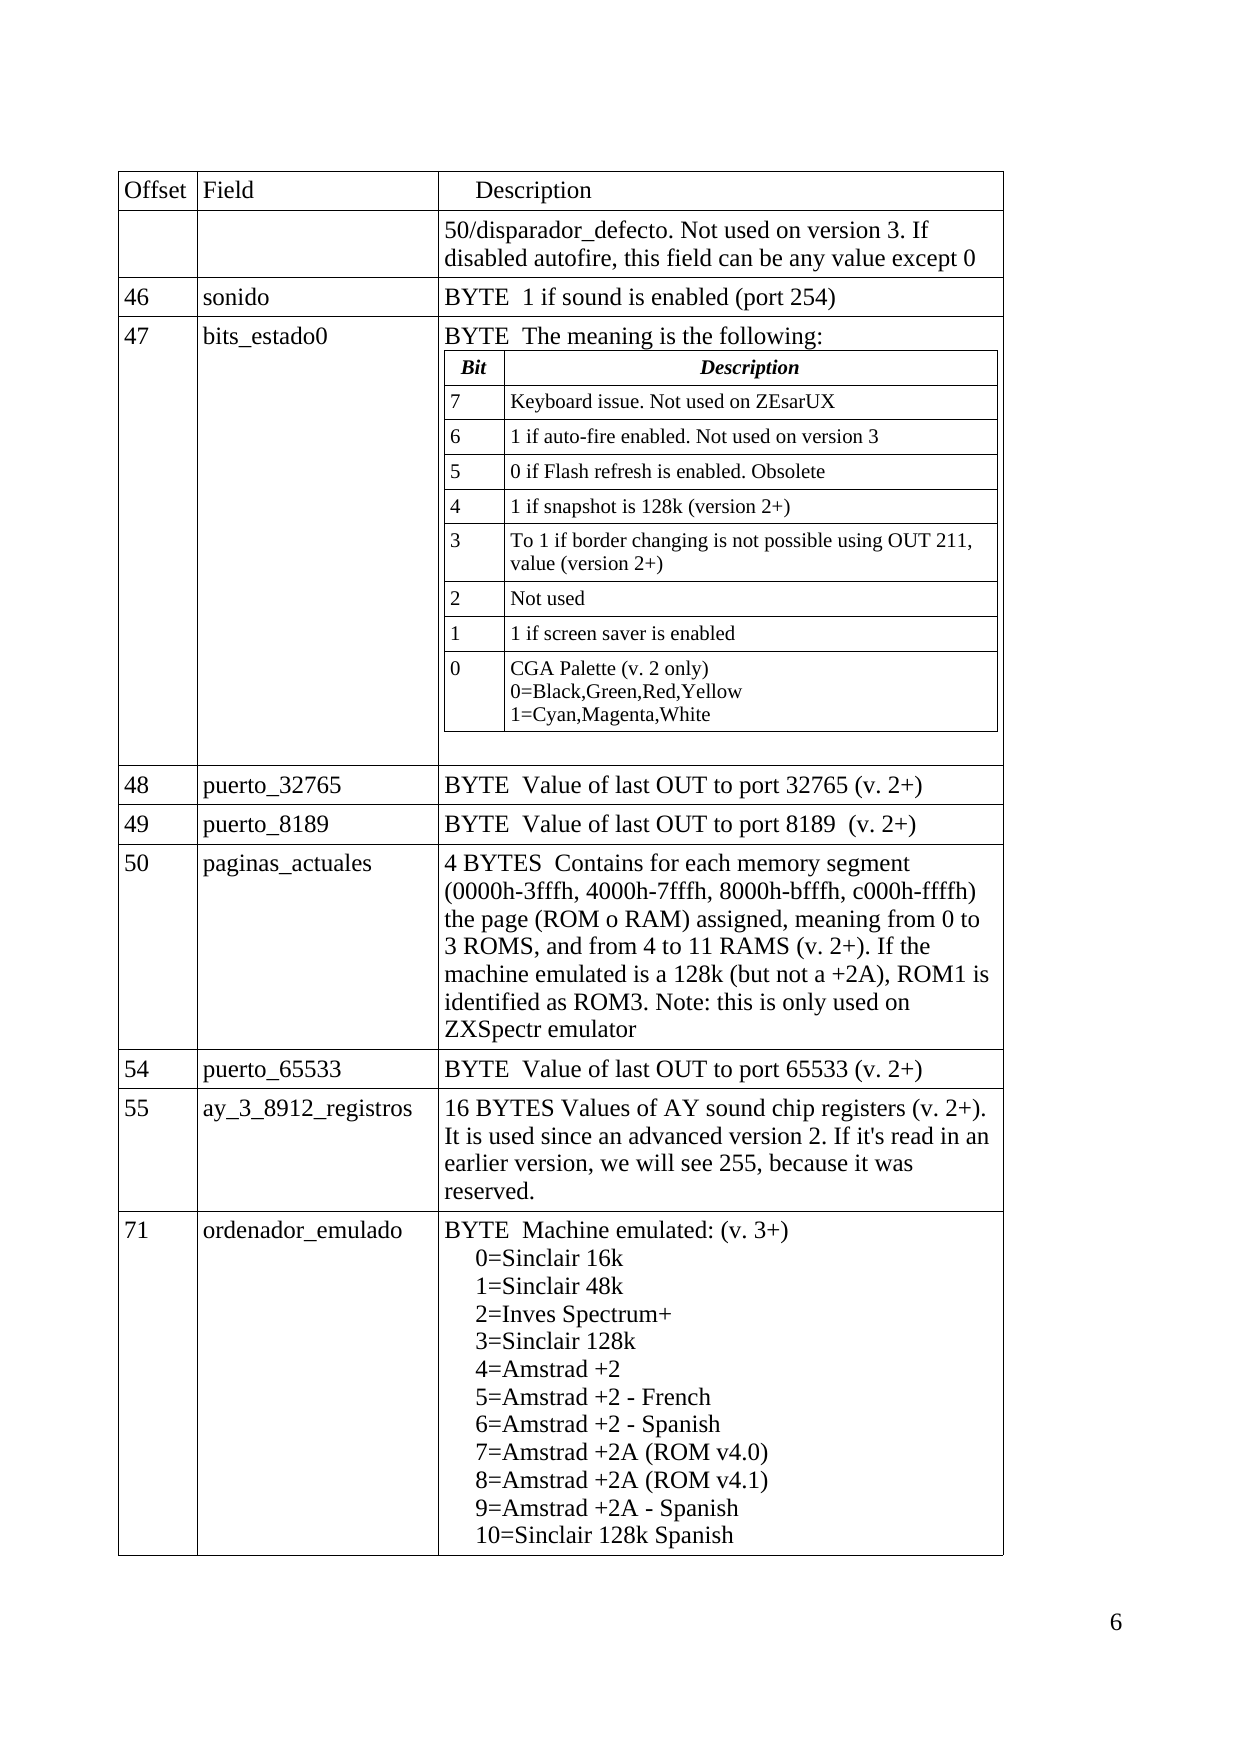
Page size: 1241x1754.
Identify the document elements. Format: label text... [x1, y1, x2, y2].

table_cell 1 if screen saver is enabled [505, 617, 997, 651]
table_cell puerto_32765 [198, 766, 438, 804]
table_cell BYTE Machine emulated: (v. 3+) 0=Sinclair 16k 1=Sinclair 48k 2=Inves Spectrum+ 3=Sinclair 128k 4=Amstrad +2 5=Amstrad +2 - French 6=Amstrad +2 - Spanish 7=Amstrad +2A (ROM v4.0) 8=Amstrad +2A (ROM v4.1) 9=Amstrad +2A - Spanish 10=Sinclair 128k Spanish [439, 1212, 1003, 1555]
table_cell paginas_actuales [198, 845, 438, 1049]
table_cell 46 [119, 278, 197, 316]
table_cell 4 [445, 490, 504, 523]
table_cell 1 if auto-fire enabled. Not used on version 3 [505, 420, 997, 454]
table_cell [119, 211, 197, 277]
table_cell 0 if Flash refresh is enabled. Obsolete [505, 455, 997, 489]
table_cell 16 BYTES Values of AY sound chip registers (v. 2+). It is used since an advanced version 2. If it's read in an earlier version, we will see 255, because it was reserved. [439, 1089, 1003, 1211]
table_cell CGA Palette (v. 2 only) 0=Black,Green,Red,Yellow 1=Cyan,Magenta,White [505, 652, 997, 731]
table_cell 50 [119, 845, 197, 1049]
table_cell 5 [445, 455, 504, 489]
table_cell 4 BYTES Contains for each memory segment (0000h-3fffh, 4000h-7fffh, 8000h-bfffh, c000h-ffffh) the page (ROM o RAM) assigned, meaning from 0 to 3 ROMS, and from 4 to 11 RAMS (v. 2+). If the machine emulated is a 128k (but not a +2A), ROM1 is identified as ROM3. Note: this is only used on ZXSpectr emulator [439, 845, 1003, 1049]
table_cell 54 [119, 1050, 197, 1088]
table_cell 3 [445, 524, 504, 581]
table_cell 55 [119, 1089, 197, 1211]
table_cell 49 [119, 805, 197, 843]
table_cell 7 [445, 386, 504, 419]
table_cell 71 [119, 1212, 197, 1555]
table_cell Not used [505, 582, 997, 616]
table_cell 48 [119, 766, 197, 804]
table_cell 47 [119, 317, 197, 765]
table_header Bit [445, 351, 504, 384]
table_cell 1 if snapshot is 128k (version 2+) [505, 490, 997, 523]
table_cell 6 [445, 420, 504, 454]
table_cell Keyboard issue. Not used on ZEsarUX [505, 386, 997, 419]
table_header Description [505, 351, 997, 384]
table_cell bits_estado0 [198, 317, 438, 765]
table_cell [198, 211, 438, 277]
table_cell sonido [198, 278, 438, 316]
table_cell puerto_65533 [198, 1050, 438, 1088]
table_cell 2 [445, 582, 504, 616]
table_cell BYTE Value of last OUT to port 32765 (v. 2+) [439, 766, 1003, 804]
table_header Description [439, 172, 1003, 210]
table_cell 0 [445, 652, 504, 731]
table_cell BYTE 1 if sound is enabled (port 254) [439, 278, 1003, 316]
table_cell 50/disparador_defecto. Not used on version 3. If disabled autofire, this field can be any value except 0 [439, 211, 1003, 277]
table_header Field [198, 172, 438, 210]
table_cell BYTE Value of last OUT to port 65533 (v. 2+) [439, 1050, 1003, 1088]
table_cell puerto_8189 [198, 805, 438, 843]
table_cell To 1 if border changing is not possible using OUT 211, value (version 2+) [505, 524, 997, 581]
table_cell ay_3_8912_registros [198, 1089, 438, 1211]
table_header Offset [119, 172, 197, 210]
table_cell BYTE The meaning is the following: [439, 317, 1003, 765]
table_cell BYTE Value of last OUT to port 8189 (v. 2+) [439, 805, 1003, 843]
table_cell ordenador_emulado [198, 1212, 438, 1555]
table_cell 1 [445, 617, 504, 651]
